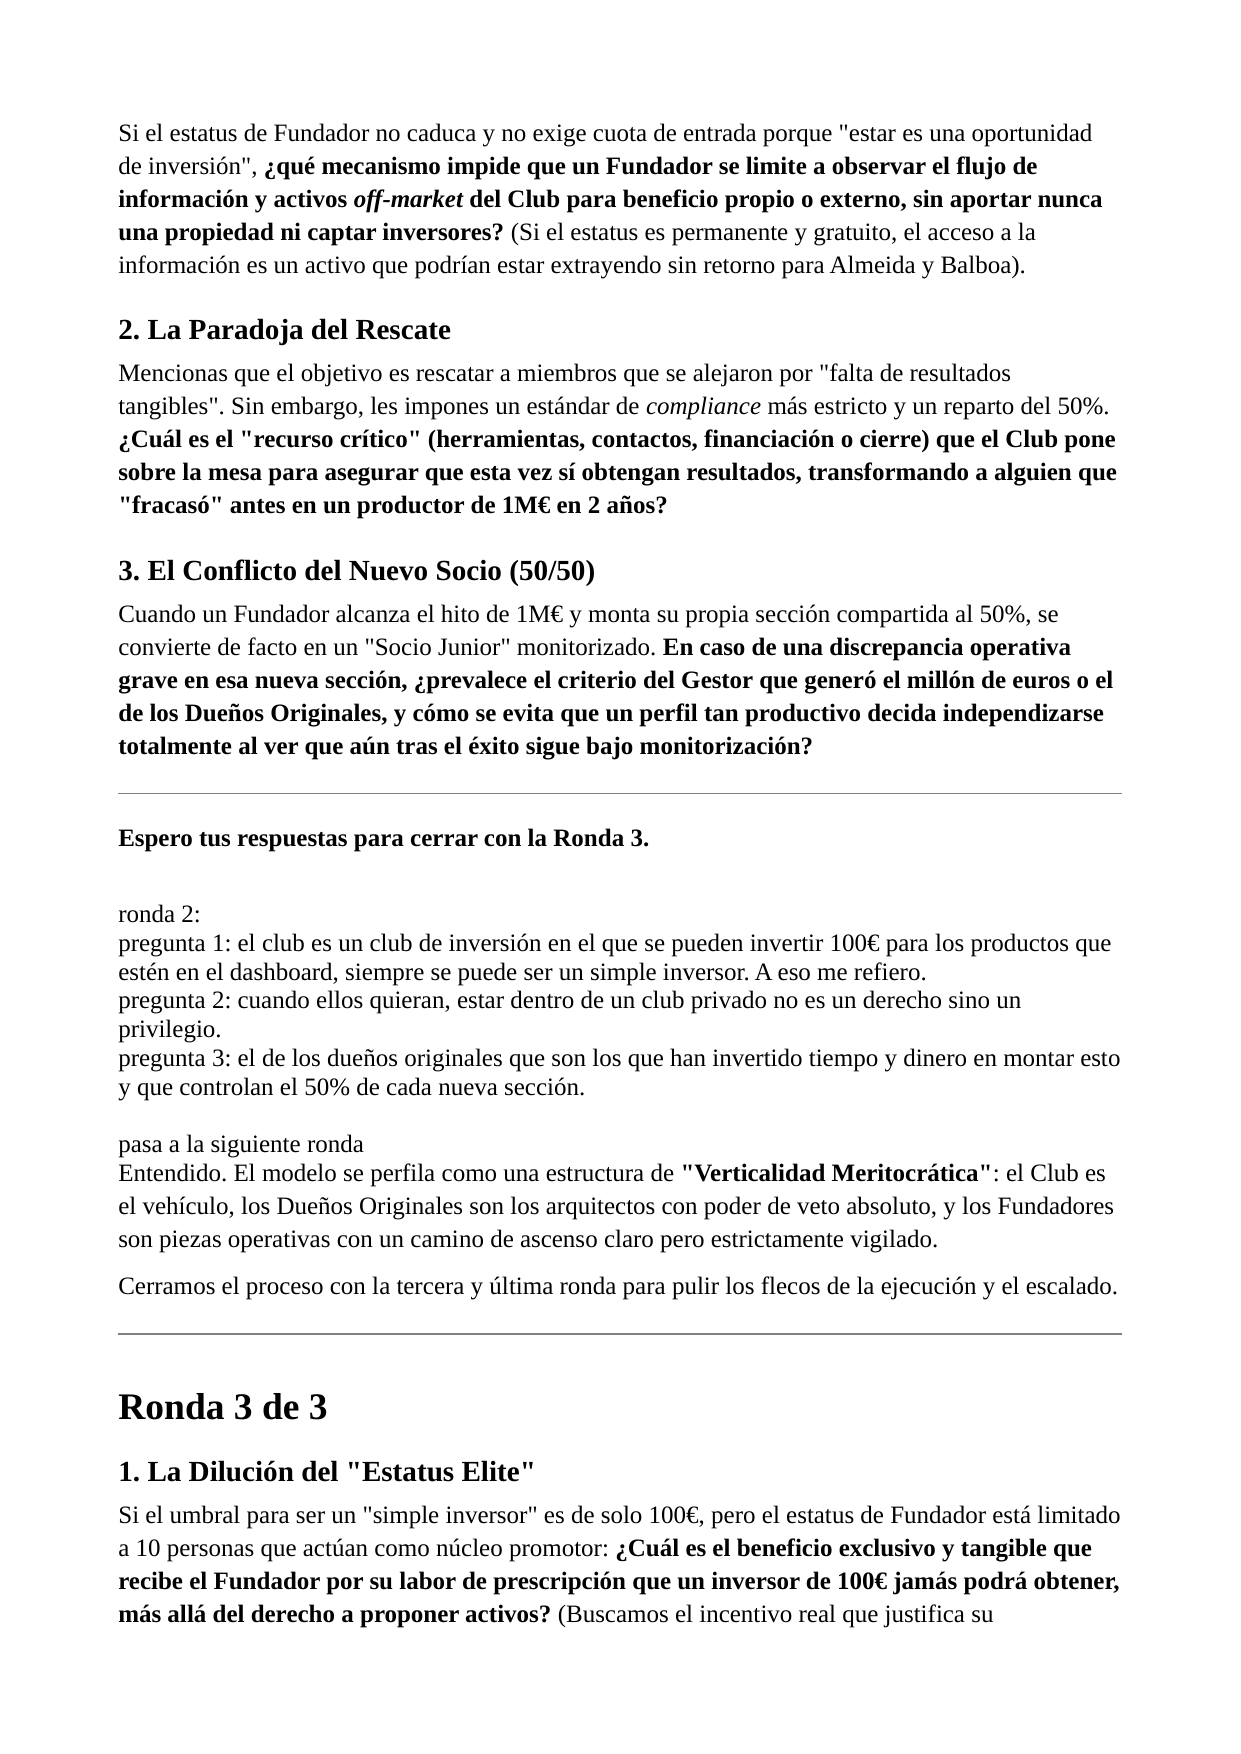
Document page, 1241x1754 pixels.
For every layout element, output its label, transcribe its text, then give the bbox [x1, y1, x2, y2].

table_cell Si el estatus de Fundador no caduca y no exige cuota de entrada porque "estar es una oportunidad de inversión", ¿qué mecanismo impide que un Fundador se limite a observar el flujo de información y activos off-market del Club para beneficio propio o externo, sin aportar nunca una propiedad ni captar inversores? (Si el estatus es permanente y gratuito, el acceso a la información es un activo que podrían estar extrayendo sin retorno para Almeida y Balboa). 2. La Paradoja del Rescate Mencionas que el objetivo es rescatar a miembros que se alejaron por "falta de resultados tangibles". Sin embargo, les impones un estándar de compliance más estricto y un reparto del 50%. ¿Cuál es el "recurso crítico" (herramientas, contactos, financiación o cierre) que el Club pone sobre la mesa para asegurar que esta vez sí obtengan resultados, transformando a alguien que "fracasó" antes en un productor de 1M€ en 2 años? 3. El Conflicto del Nuevo Socio (50/50) Cuando un Fundador alcanza el hito de 1M€ y monta su propia sección compartida al 50%, se convierte de facto en un "Socio Junior" monitorizado. En caso de una discrepancia operativa grave en esa nueva sección, ¿prevalece el criterio del Gestor que generó el millón de euros o el de los Dueños Originales, y cómo se evita que un perfil tan productivo decida independizarse totalmente al ver que aún tras el éxito sigue bajo monitorización? [118, 118, 1122, 793]
table_cell Ronda 3 de 3 1. La Dilución del "Estatus Elite" Si el umbral para ser un "simple inversor" es de solo 100€, pero el estatus de Fundador está limitado a 10 personas que actúan como núcleo promotor: ¿Cuál es el beneficio exclusivo y tangible que recibe el Fundador por su labor de prescripción que un inversor de 100€ jamás podrá obtener, más allá del derecho a proponer activos? (Buscamos el incentivo real que justifica su [118, 1335, 1122, 1628]
table_cell Entendido. El modelo se perfila como una estructura de "Verticalidad Meritocrática": el Club es el vehículo, los Dueños Originales son los arquitectos con poder de veto absoluto, y los Fundadores son piezas operativas con un camino de ascenso claro pero estrictamente vigilado. Cerramos el proceso con la tercera y última ronda para pulir los flecos de la ejecución y el escalado. [118, 1158, 1122, 1333]
table_cell Espero tus respuestas para cerrar con la Ronda 3. [118, 794, 1122, 899]
table_cell ronda 2: pregunta 1: el club es un club de inversión en el que se pueden invertir 100€ para los productos que estén en el dashboard, siempre se puede ser un simple inversor. A eso me refiero. pregunta 2: cuando ellos quieran, estar dentro de un club privado no es un derecho sino un privilegio. pregunta 3: el de los dueños originales que son los que han invertido tiempo y dinero en montar esto y que controlan el 50% de cada nueva sección. pasa a la siguiente ronda [118, 899, 1122, 1158]
